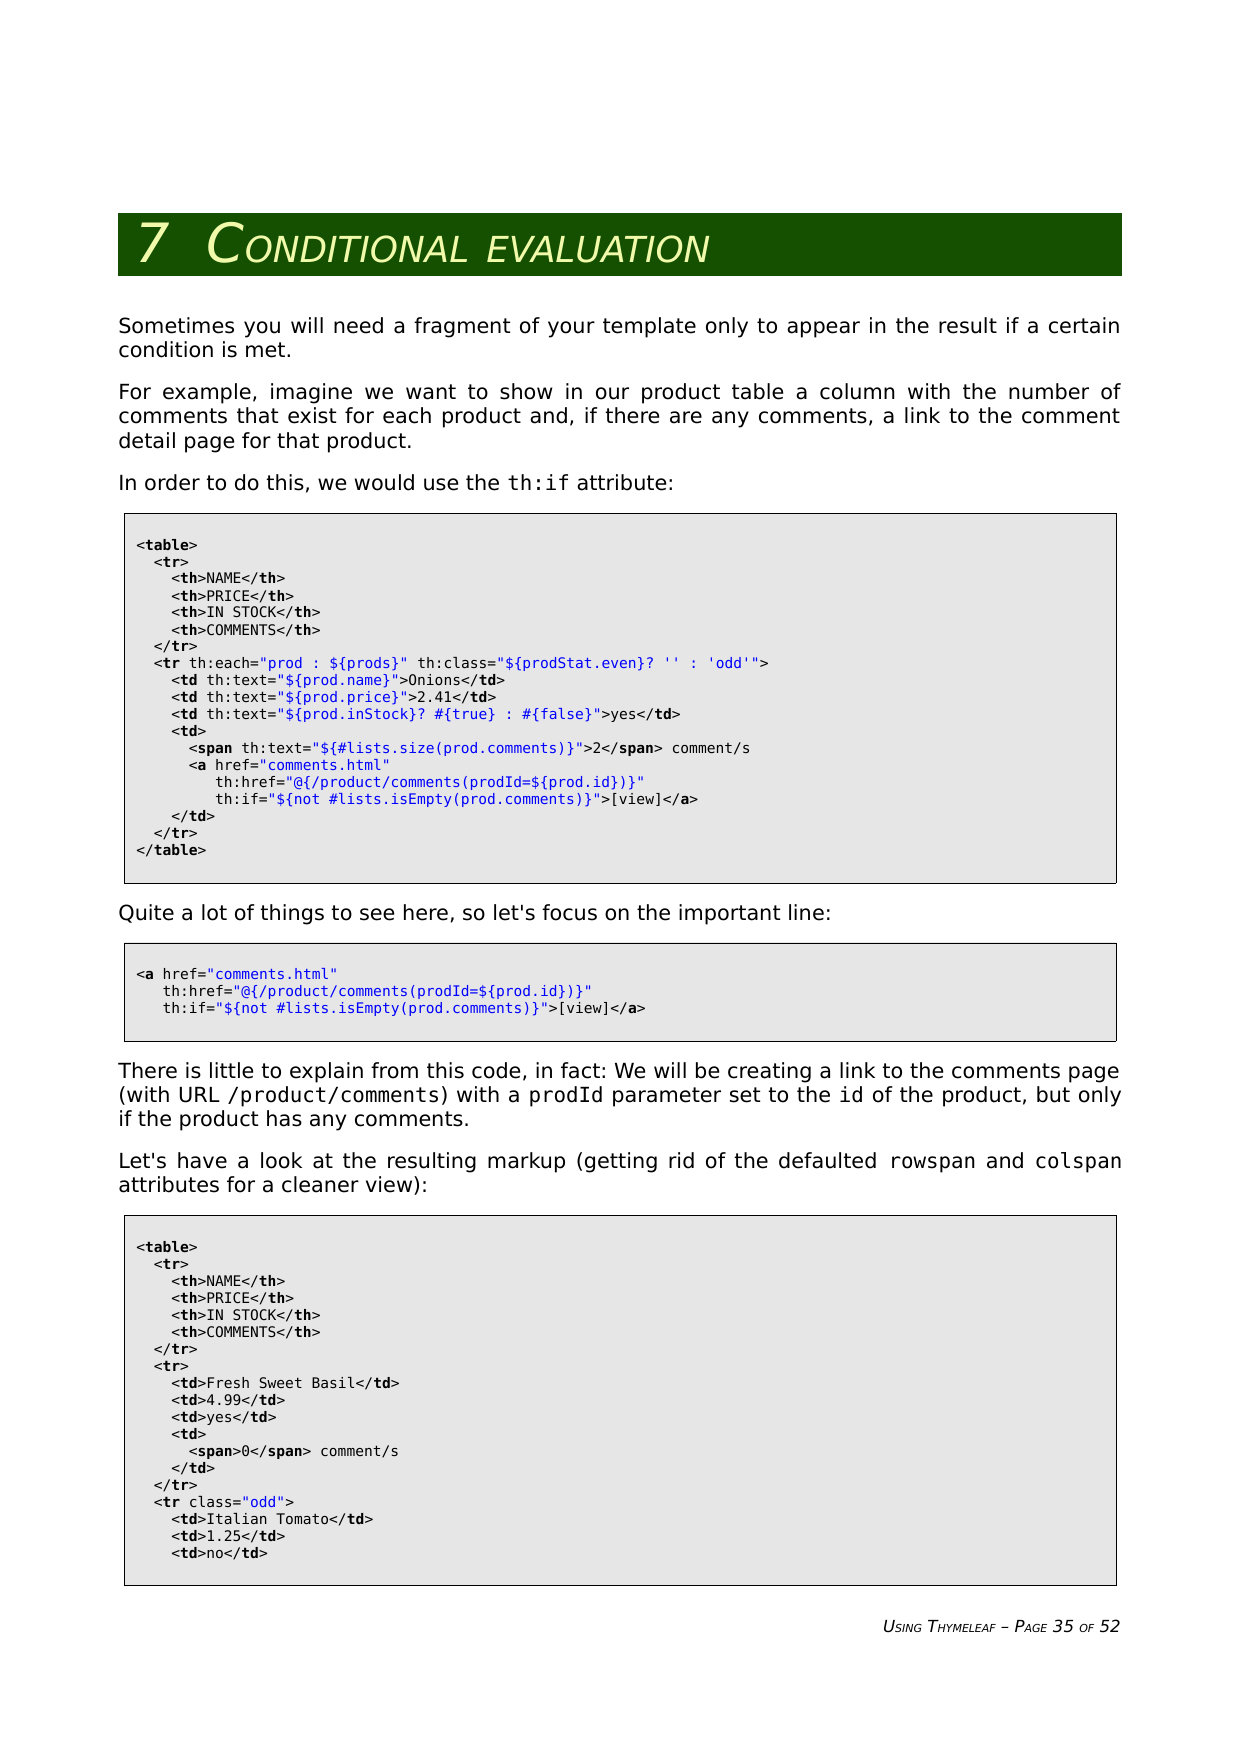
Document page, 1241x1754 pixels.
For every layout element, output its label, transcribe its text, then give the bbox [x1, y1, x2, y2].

subtitle Conditional evaluation [118, 213, 1122, 276]
text Sometimes you will need a fragment of your template only to appear in the result if a certain condition is met. [118, 314, 1122, 362]
text <a href="comments.html" th:href="@{/product/comments(prodId=${prod.id})}" th:if="${not #lists.isEmpty(prod.comments)}">[view]</a> [125, 944, 1116, 1041]
text <table> <tr> <th>NAME</th> <th>PRICE</th> <th>IN STOCK</th> <th>COMMENTS</th> </tr> <tr> <td>Fresh Sweet Basil</td> <td>4.99</td> <td>yes</td> <td> <span>0</span> comment/s </td> </tr> <tr class="odd"> <td>Italian Tomato</td> <td>1.25</td> <td>no</td> [125, 1216, 1116, 1585]
text Quite a lot of things to see here, so let's focus on the important line: [118, 901, 1122, 925]
text There is little to explain from this code, in fact: We will be creating a link to the comments page (with URL /product/comments) with a prodId parameter set to the id of the product, but only if the product has any comments. [118, 1059, 1122, 1131]
text In order to do this, we would use the th:if attribute: [118, 471, 1122, 495]
text For example, imagine we want to show in our product table a column with the number of comments that exist for each product and, if there are any comments, a link to the comment detail page for that product. [118, 380, 1122, 453]
text Let's have a look at the resulting markup (getting rid of the defaulted rowspan and colspan attributes for a cleaner view): [118, 1149, 1122, 1198]
text <table> <tr> <th>NAME</th> <th>PRICE</th> <th>IN STOCK</th> <th>COMMENTS</th> </tr> <tr th:each="prod : ${prods}" th:class="${prodStat.even}? '' : 'odd'"> <td th:text="${prod.name}">Onions</td> <td th:text="${prod.price}">2.41</td> <td th:text="${prod.inStock}? #{true} : #{false}">yes</td> <td> <span th:text="${#lists.size(prod.comments)}">2</span> comment/s <a href="comments.html" th:href="@{/product/comments(prodId=${prod.id})}" th:if="${not #lists.isEmpty(prod.comments)}">[view]</a> </td> </tr> </table> [125, 514, 1116, 883]
